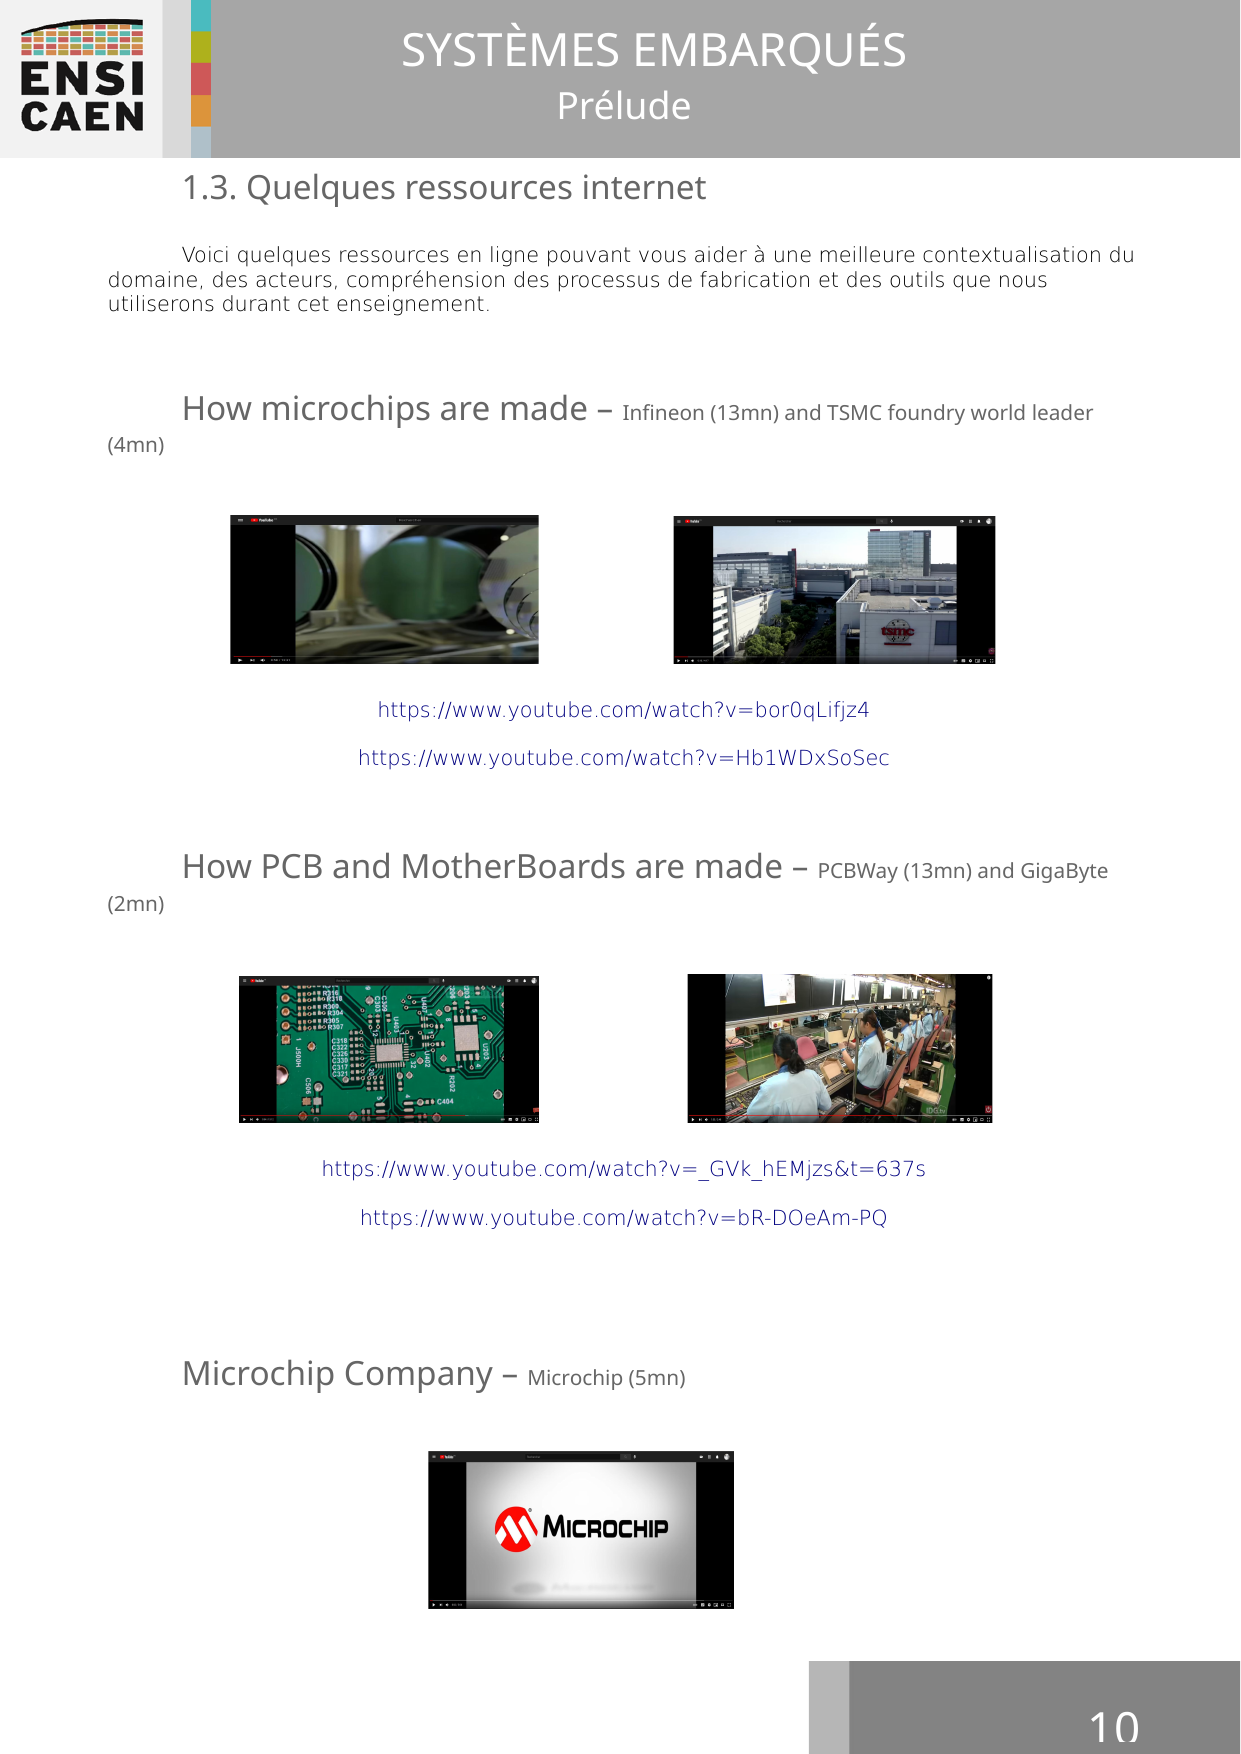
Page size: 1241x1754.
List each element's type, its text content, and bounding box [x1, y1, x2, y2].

text https://www.youtube.com/watch?v=Hb1WDxSoSec [107, 746, 1140, 771]
picture [687, 974, 993, 1123]
text https://www.youtube.com/watch?v=bR-DOeAm-PQ [107, 1206, 1140, 1230]
picture [0, 0, 1241, 158]
picture [239, 976, 539, 1123]
text Microchip Company – Microchip (5mn) [107, 1349, 1140, 1395]
picture [673, 516, 996, 664]
text How microchips are made – Infineon (13mn) and TSMC foundry world leader (4mn) [107, 384, 1140, 458]
text 1.3. Quelques ressources internet [107, 164, 1140, 209]
picture [230, 515, 539, 664]
text https://www.youtube.com/watch?v=bor0qLifjz4 [107, 698, 1140, 722]
picture [808, 1661, 1241, 1754]
text https://www.youtube.com/watch?v=_GVk_hEMjzs&t=637s [107, 1157, 1140, 1182]
text Voici quelques ressources en ligne pouvant vous aider à une meilleure contextualisation du domaine, des acteurs, compréhension des processus de fabrication et des outils que nous utiliserons durant cet enseignement. [107, 243, 1140, 316]
text How PCB and MotherBoards are made – PCBWay (13mn) and GigaByte (2mn) [107, 843, 1140, 917]
picture [428, 1451, 734, 1609]
